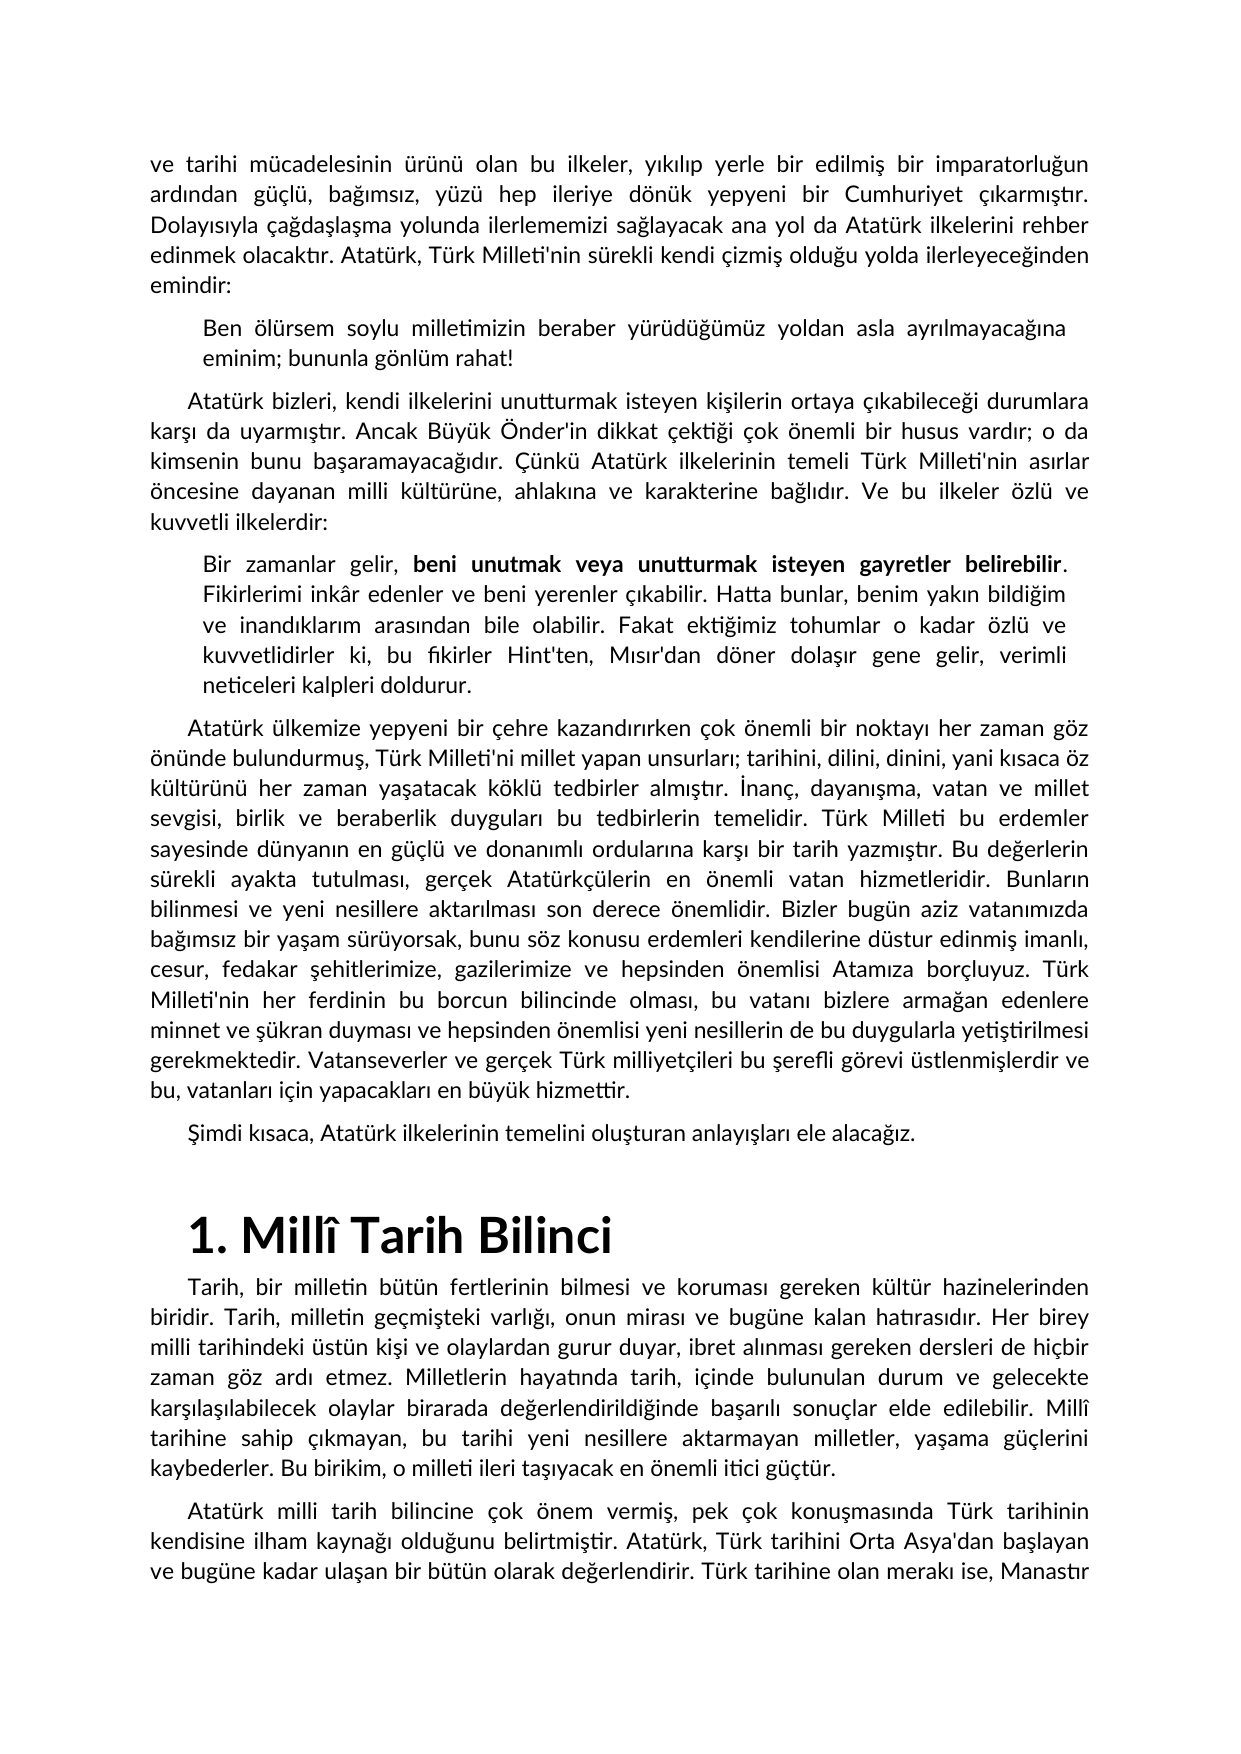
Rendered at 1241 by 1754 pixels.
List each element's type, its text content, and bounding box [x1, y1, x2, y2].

text Atatürk milli tarih bilincine çok önem vermiş, pek çok konuşmasında Türk tarihinin kendisine ilham kaynağı olduğunu belirtmiştir. Atatürk, Türk tarihini Orta Asya'dan başlayan ve bugüne kadar ulaşan bir bütün olarak değerlendirir. Türk tarihine olan merakı ise, Manastır [150, 1496, 1090, 1584]
text Ben ölürsem soylu milletimizin beraber yürüdüğümüz yoldan asla ayrılmayacağına eminim; bununla gönlüm rahat! [202, 313, 1068, 371]
subtitle 1. Millî Tarih Bilinci [187, 1204, 1090, 1264]
text Şimdi kısaca, Atatürk ilkelerinin temelini oluşturan anlayışları ele alacağız. [150, 1119, 1090, 1146]
text ve tarihi mücadelesinin ürünü olan bu ilkeler, yıkılıp yerle bir edilmiş bir imparatorluğun ardından güçlü, bağımsız, yüzü hep ileriye dönük yepyeni bir Cumhuriyet çıkarmıştır. Dolayısıyla çağdaşlaşma yolunda ilerlememizi sağlayacak ana yol da Atatürk ilkelerini rehber edinmek olacaktır. Atatürk, Türk Milleti'nin sürekli kendi çizmiş olduğu yolda ilerleyeceğinden emindir: [150, 150, 1090, 298]
text Bir zamanlar gelir, beni unutmak veya unutturmak isteyen gayretler belirebilir. Fikirlerimi inkâr edenler ve beni yerenler çıkabilir. Hatta bunlar, benim yakın bildiğim ve inandıklarım arasından bile olabilir. Fakat ektiğimiz tohumlar o kadar özlü ve kuvvetlidirler ki, bu fikirler Hint'ten, Mısır'dan döner dolaşır gene gelir, verimli neticeleri kalpleri doldurur. [202, 550, 1068, 698]
text Atatürk bizleri, kendi ilkelerini unutturmak isteyen kişilerin ortaya çıkabileceği durumlara karşı da uyarmıştır. Ancak Büyük Önder'in dikkat çektiği çok önemli bir husus vardır; o da kimsenin bunu başaramayacağıdır. Çünkü Atatürk ilkelerinin temeli Türk Milleti'nin asırlar öncesine dayanan milli kültürüne, ahlakına ve karakterine bağlıdır. Ve bu ilkeler özlü ve kuvvetli ilkelerdir: [150, 386, 1090, 535]
text Atatürk ülkemize yepyeni bir çehre kazandırırken çok önemli bir noktayı her zaman göz önünde bulundurmuş, Türk Milleti'ni millet yapan unsurları; tarihini, dilini, dinini, yani kısaca öz kültürünü her zaman yaşatacak köklü tedbirler almıştır. İnanç, dayanışma, vatan ve millet sevgisi, birlik ve beraberlik duyguları bu tedbirlerin temelidir. Türk Milleti bu erdemler sayesinde dünyanın en güçlü ve donanımlı ordularına karşı bir tarih yazmıştır. Bu değerlerin sürekli ayakta tutulması, gerçek Atatürkçülerin en önemli vatan hizmetleridir. Bunların bilinmesi ve yeni nesillere aktarılması son derece önemlidir. Bizler bugün aziz vatanımızda bağımsız bir yaşam sürüyorsak, bunu söz konusu erdemleri kendilerine düstur edinmiş imanlı, cesur, fedakar şehitlerimize, gazilerimize ve hepsinden önemlisi Atamıza borçluyuz. Türk Milleti'nin her ferdinin bu borcun bilincinde olması, bu vatanı bizlere armağan edenlere minnet ve şükran duyması ve hepsinden önemlisi yeni nesillerin de bu duygularla yetiştirilmesi gerekmektedir. Vatanseverler ve gerçek Türk milliyetçileri bu şerefli görevi üstlenmişlerdir ve bu, vatanları için yapacakları en büyük hizmettir. [150, 713, 1090, 1103]
text Tarih, bir milletin bütün fertlerinin bilmesi ve koruması gereken kültür hazinelerinden biridir. Tarih, milletin geçmişteki varlığı, onun mirası ve bugüne kalan hatırasıdır. Her birey milli tarihindeki üstün kişi ve olaylardan gurur duyar, ibret alınması gereken dersleri de hiçbir zaman göz ardı etmez. Milletlerin hayatında tarih, içinde bulunulan durum ve gelecekte karşılaşılabilecek olaylar birarada değerlendirildiğinde başarılı sonuçlar elde edilebilir. Millî tarihine sahip çıkmayan, bu tarihi yeni nesillere aktarmayan milletler, yaşama güçlerini kaybederler. Bu birikim, o milleti ileri taşıyacak en önemli itici güçtür. [150, 1272, 1090, 1481]
